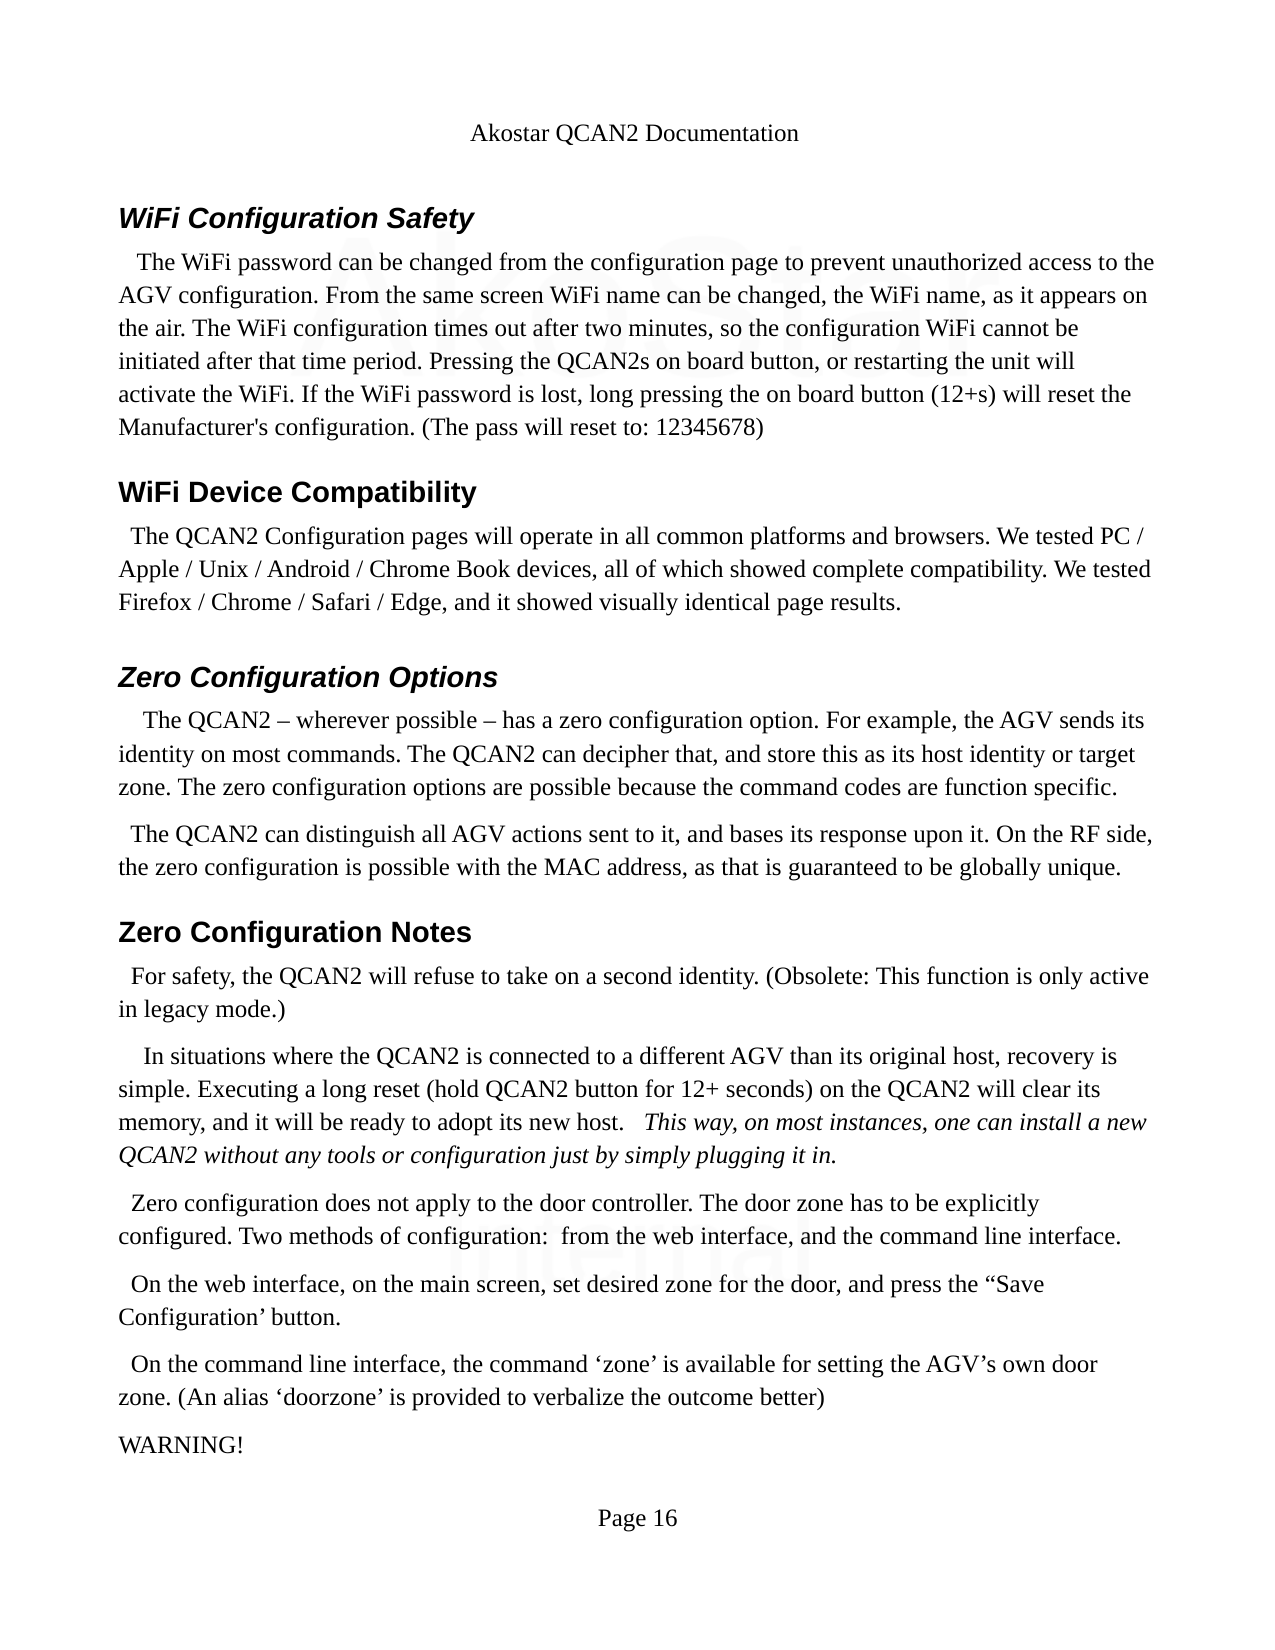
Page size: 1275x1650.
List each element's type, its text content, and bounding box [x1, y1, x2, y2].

text The WiFi password can be changed from the configuration page to prevent unauthorized access to the AGV configuration. From the same screen WiFi name can be changed, the WiFi name, as it appears on the air. The WiFi configuration times out after two minutes, so the configuration WiFi cannot be initiated after that time period. Pressing the QCAN2s on board button, or restarting the unit will activate the WiFi. If the WiFi password is lost, long pressing the on board button (12+s) will reset the Manufacturer's configuration. (The pass will reset to: 12345678) [118, 247, 1157, 441]
text In situations where the QCAN2 is connected to a different AGV than its original host, recovery is simple. Executing a long reset (hold QCAN2 button for 12+ seconds) on the QCAN2 will clear its memory, and it will be ready to adopt its new host. This way, on most instances, one can install a new QCAN2 without any tools or configuration just by simply plugging it in. [118, 1041, 1157, 1169]
text WARNING! [118, 1430, 1157, 1459]
text The QCAN2 can distinguish all AGV actions sent to it, and bases its response upon it. On the RF side, the zero configuration is possible with the MAC address, as that is guaranteed to be globally unique. [118, 819, 1157, 881]
text The QCAN2 – wherever possible – has a zero configuration option. For example, the AGV sends its identity on most commands. The QCAN2 can decipher that, and store this as its host identity or target zone. The zero configuration options are possible because the command codes are function specific. [118, 706, 1157, 800]
subtitle WiFi Configuration Safety [118, 201, 1157, 235]
text The QCAN2 Configuration pages will operate in all common platforms and browsers. We tested PC / Apple / Unix / Android / Chrome Book devices, all of which showed complete compatibility. We tested Firefox / Chrome / Safari / Edge, and it showed visually identical page results. [118, 521, 1157, 616]
text For safety, the QCAN2 will refuse to take on a second identity. (Obsolete: This function is only active in legacy mode.) [118, 961, 1157, 1022]
subtitle Zero Configuration Notes [118, 914, 1157, 948]
text On the web interface, on the main screen, set desired zone for the door, and press the “Save Configuration’ button. [118, 1269, 1157, 1330]
subtitle WiFi Device Compatibility [118, 475, 1157, 508]
subtitle Zero Configuration Options [118, 659, 1157, 693]
text On the command line interface, the command ‘zone’ is available for setting the AGV’s own door zone. (An alias ‘doorzone’ is provided to verbalize the outcome better) [118, 1349, 1157, 1411]
text Zero configuration does not apply to the door controller. The door zone has to be explicitly configured. Two methods of configuration: from the web interface, and the command line interface. [118, 1188, 1157, 1250]
